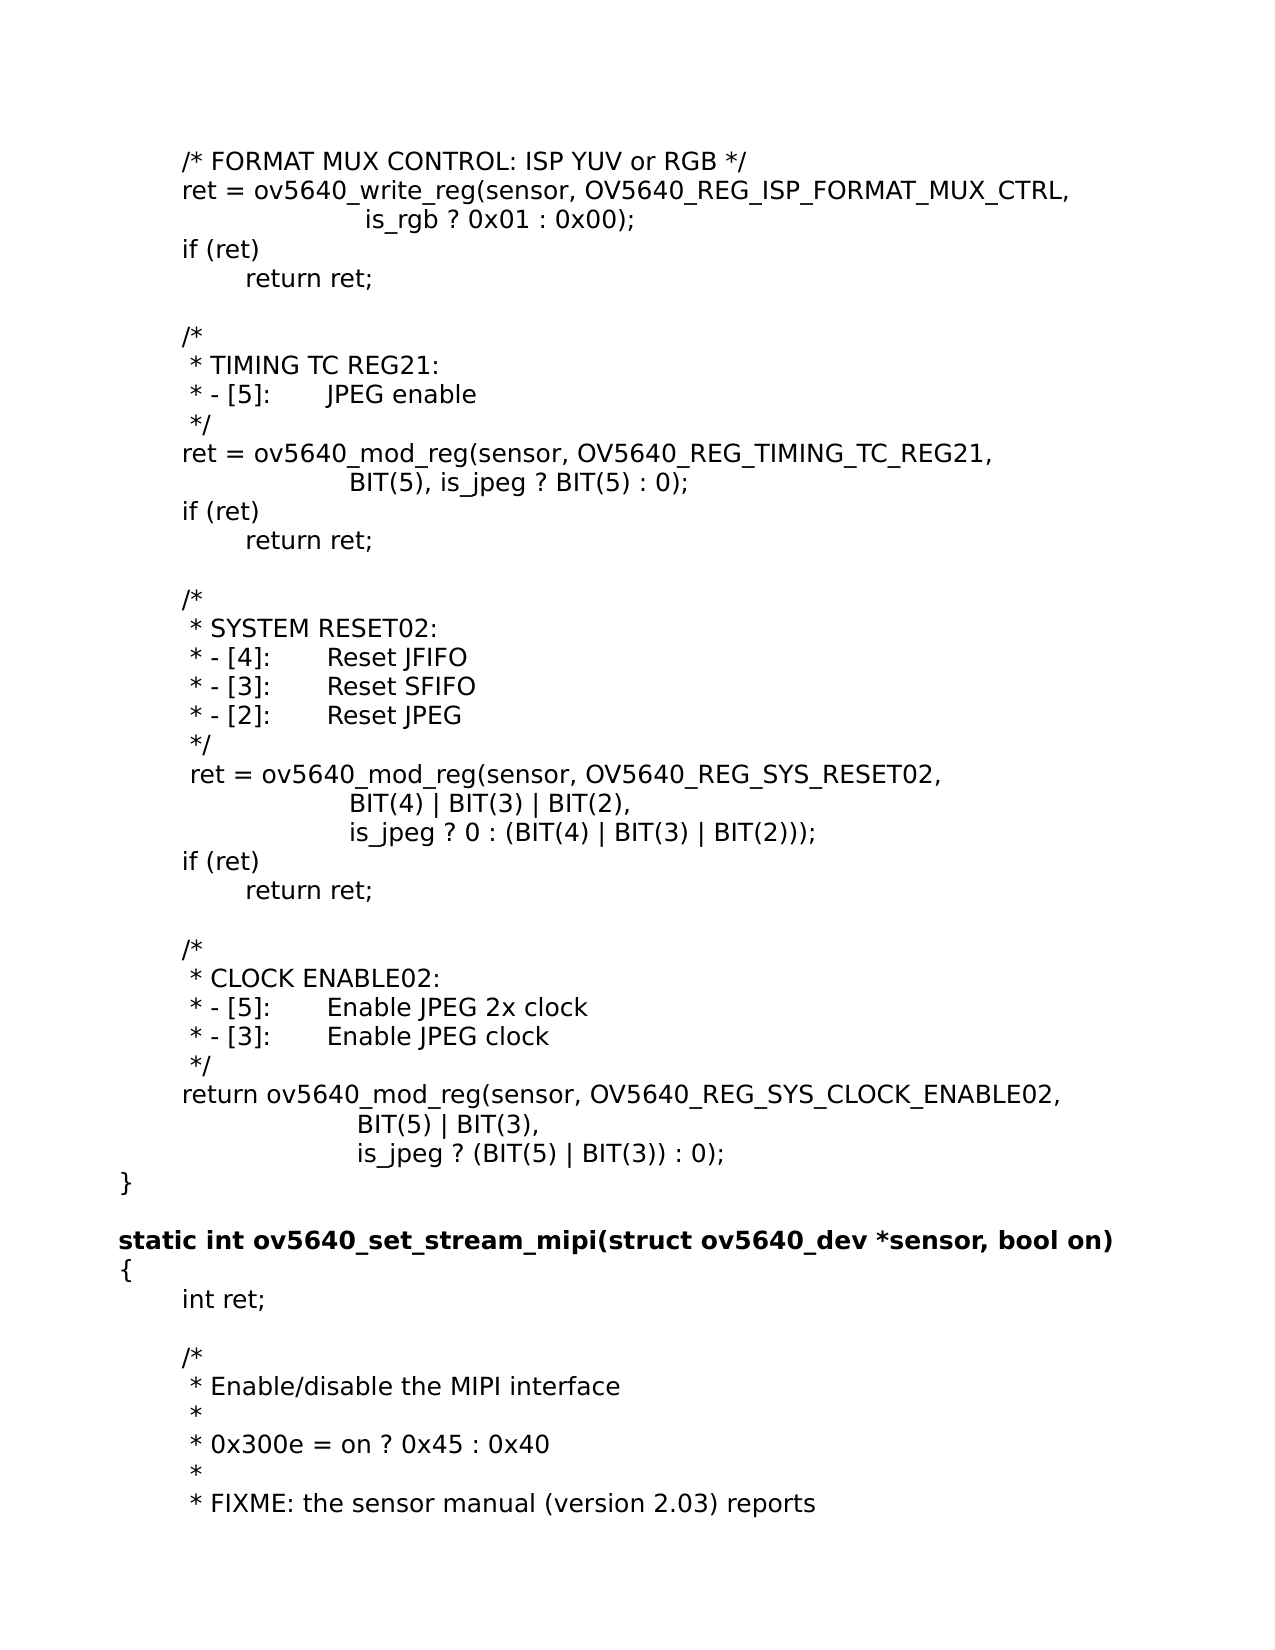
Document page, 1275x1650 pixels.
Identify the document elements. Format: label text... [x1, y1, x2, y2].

text return ret; [118, 876, 1157, 906]
text /* FORMAT MUX CONTROL: ISP YUV or RGB */ [118, 147, 1157, 176]
text * TIMING TC REG21: [118, 351, 1157, 381]
text BIT(5) | BIT(3), [118, 1110, 1157, 1139]
text ret = ov5640_mod_reg(sensor, OV5640_REG_SYS_RESET02, [118, 760, 1157, 789]
text /* [118, 935, 1157, 964]
text return ret; [118, 526, 1157, 556]
text * - [3]: Enable JPEG clock [118, 1022, 1157, 1051]
text * - [2]: Reset JPEG [118, 701, 1157, 731]
text * Enable/disable the MIPI interface [118, 1372, 1157, 1401]
text */ [118, 731, 1157, 760]
text return ov5640_mod_reg(sensor, OV5640_REG_SYS_CLOCK_ENABLE02, [118, 1081, 1157, 1110]
text ret = ov5640_mod_reg(sensor, OV5640_REG_TIMING_TC_REG21, [118, 439, 1157, 468]
text /* [118, 1343, 1157, 1372]
text * FIXME: the sensor manual (version 2.03) reports [118, 1489, 1157, 1518]
text */ [118, 1051, 1157, 1081]
text if (ret) [118, 497, 1157, 526]
text int ret; [118, 1285, 1157, 1314]
text BIT(4) | BIT(3) | BIT(2), [118, 789, 1157, 818]
text is_jpeg ? (BIT(5) | BIT(3)) : 0); [118, 1139, 1157, 1168]
text } [118, 1168, 1157, 1197]
text * - [5]: JPEG enable [118, 381, 1157, 410]
text * - [3]: Reset SFIFO [118, 672, 1157, 701]
text return ret; [118, 264, 1157, 293]
text /* [118, 585, 1157, 614]
text * [118, 1460, 1157, 1489]
text * [118, 1401, 1157, 1431]
text BIT(5), is_jpeg ? BIT(5) : 0); [118, 468, 1157, 497]
text ret = ov5640_write_reg(sensor, OV5640_REG_ISP_FORMAT_MUX_CTRL, [118, 176, 1157, 206]
text * CLOCK ENABLE02: [118, 964, 1157, 993]
text * - [4]: Reset JFIFO [118, 643, 1157, 672]
text is_jpeg ? 0 : (BIT(4) | BIT(3) | BIT(2))); [118, 818, 1157, 847]
text * - [5]: Enable JPEG 2x clock [118, 993, 1157, 1022]
text is_rgb ? 0x01 : 0x00); [118, 206, 1157, 235]
text if (ret) [118, 235, 1157, 264]
text { [118, 1256, 1157, 1285]
text * 0x300e = on ? 0x45 : 0x40 [118, 1431, 1157, 1460]
text /* [118, 322, 1157, 351]
text if (ret) [118, 847, 1157, 876]
text * SYSTEM RESET02: [118, 614, 1157, 643]
text static int ov5640_set_stream_mipi(struct ov5640_dev *sensor, bool on) [118, 1226, 1157, 1256]
text */ [118, 410, 1157, 439]
